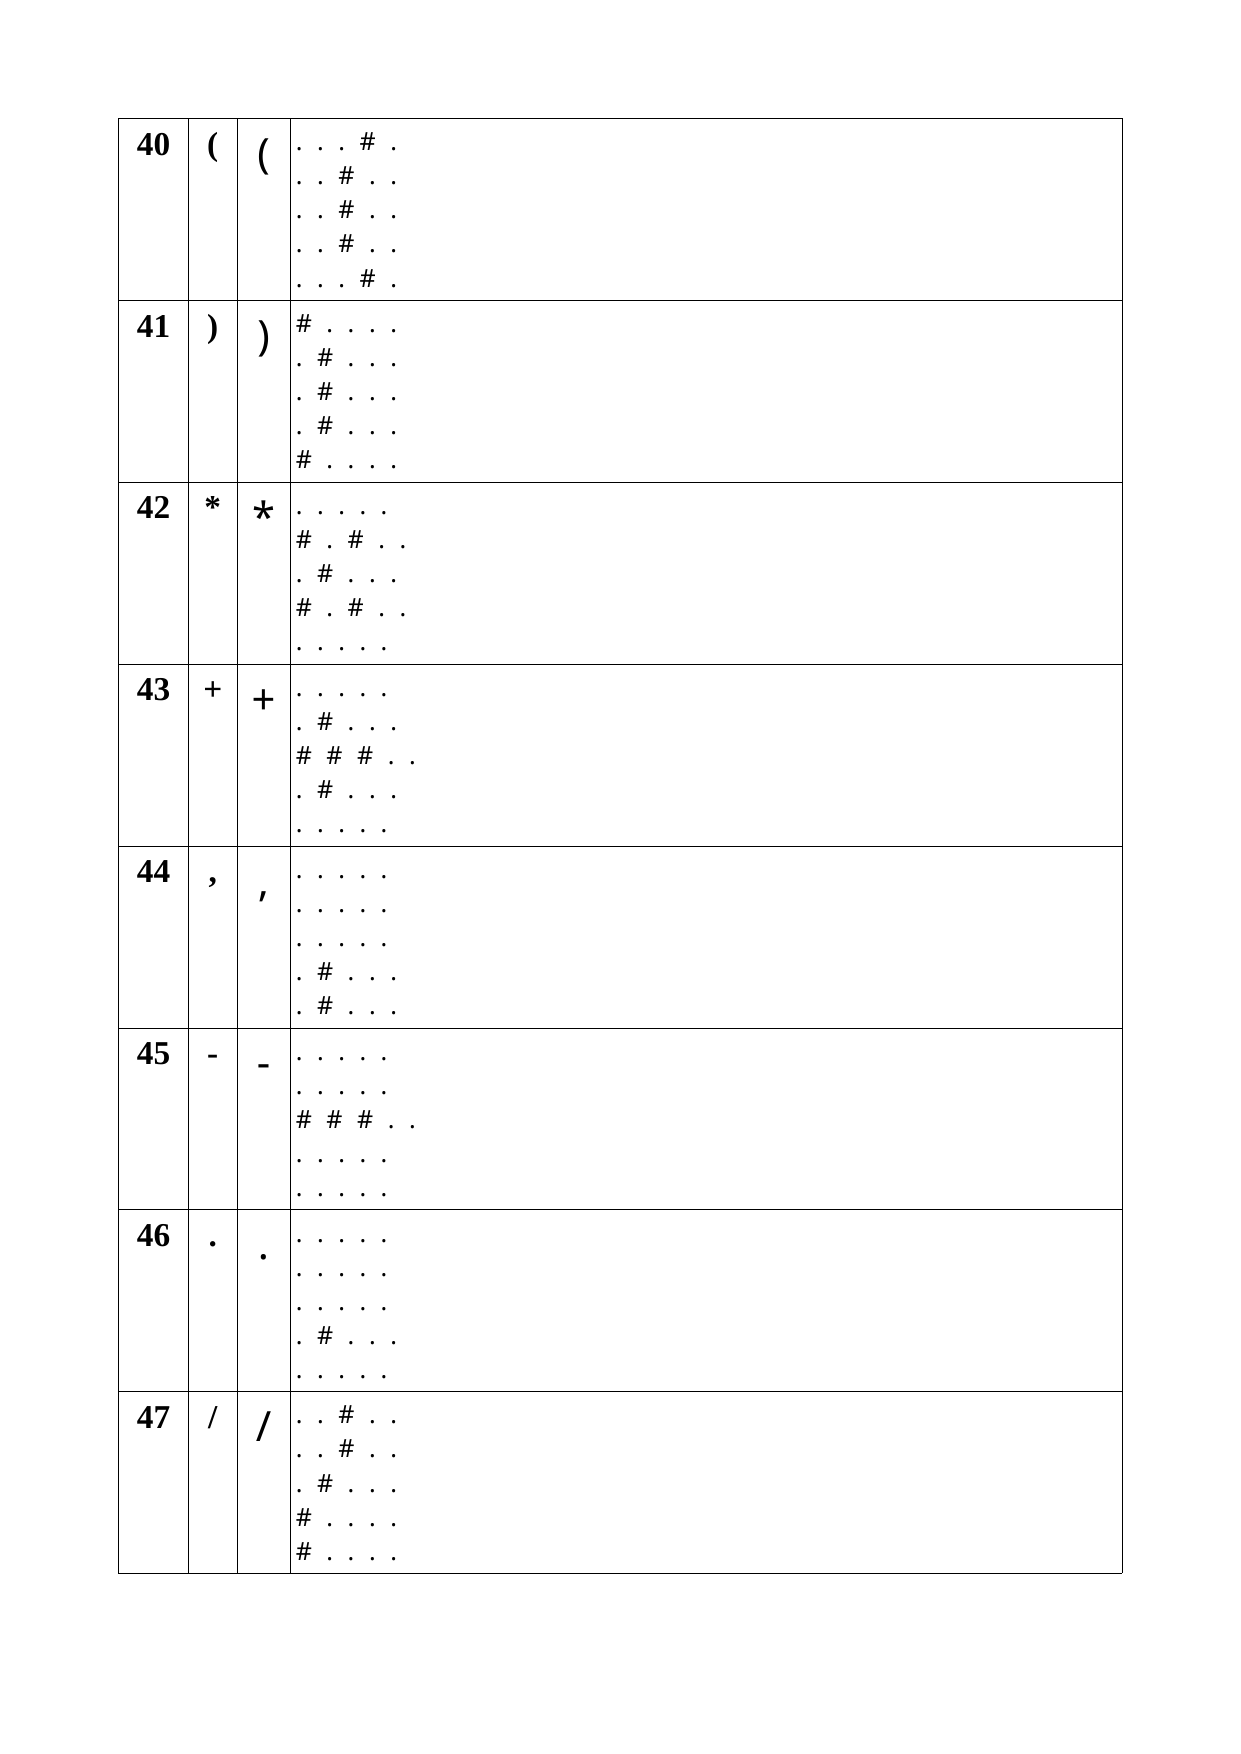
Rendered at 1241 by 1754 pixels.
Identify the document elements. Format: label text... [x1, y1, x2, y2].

table_cell 44 [119, 847, 188, 1027]
table_cell ..... ..... ..... .#... .#... [291, 847, 1122, 1027]
table_cell 47 [119, 1392, 188, 1573]
table_cell , [189, 847, 237, 1027]
table_cell . [189, 1210, 237, 1391]
table_cell 40 [119, 119, 188, 300]
table_cell / [238, 1392, 290, 1573]
table_cell - [189, 1029, 237, 1209]
table_cell ( [238, 119, 290, 300]
table_cell 43 [119, 665, 188, 846]
table_cell ( [189, 119, 237, 300]
table_cell + [189, 665, 237, 846]
table_cell * [189, 483, 237, 664]
table_cell , [238, 847, 290, 1027]
table_cell ..#.. ..#.. .#... #.... #.... [291, 1392, 1122, 1573]
table_cell 46 [119, 1210, 188, 1391]
table_cell . [238, 1210, 290, 1391]
table_cell 42 [119, 483, 188, 664]
table_cell + [238, 665, 290, 846]
table_cell - [238, 1029, 290, 1209]
table_cell ..... ..... ..... .#... ..... [291, 1210, 1122, 1391]
table_cell 41 [119, 301, 188, 482]
table_cell ...#. ..#.. ..#.. ..#.. ...#. [291, 119, 1122, 300]
table_cell #.... .#... .#... .#... #.... [291, 301, 1122, 482]
table_cell ) [189, 301, 237, 482]
table_cell ..... .#... ###.. .#... ..... [291, 665, 1122, 846]
table_cell 45 [119, 1029, 188, 1209]
table_cell * [238, 483, 290, 664]
table_cell ..... ..... ###.. ..... ..... [291, 1029, 1122, 1209]
table_cell / [189, 1392, 237, 1573]
table_cell ..... #.#.. .#... #.#.. ..... [291, 483, 1122, 664]
table_cell ) [238, 301, 290, 482]
